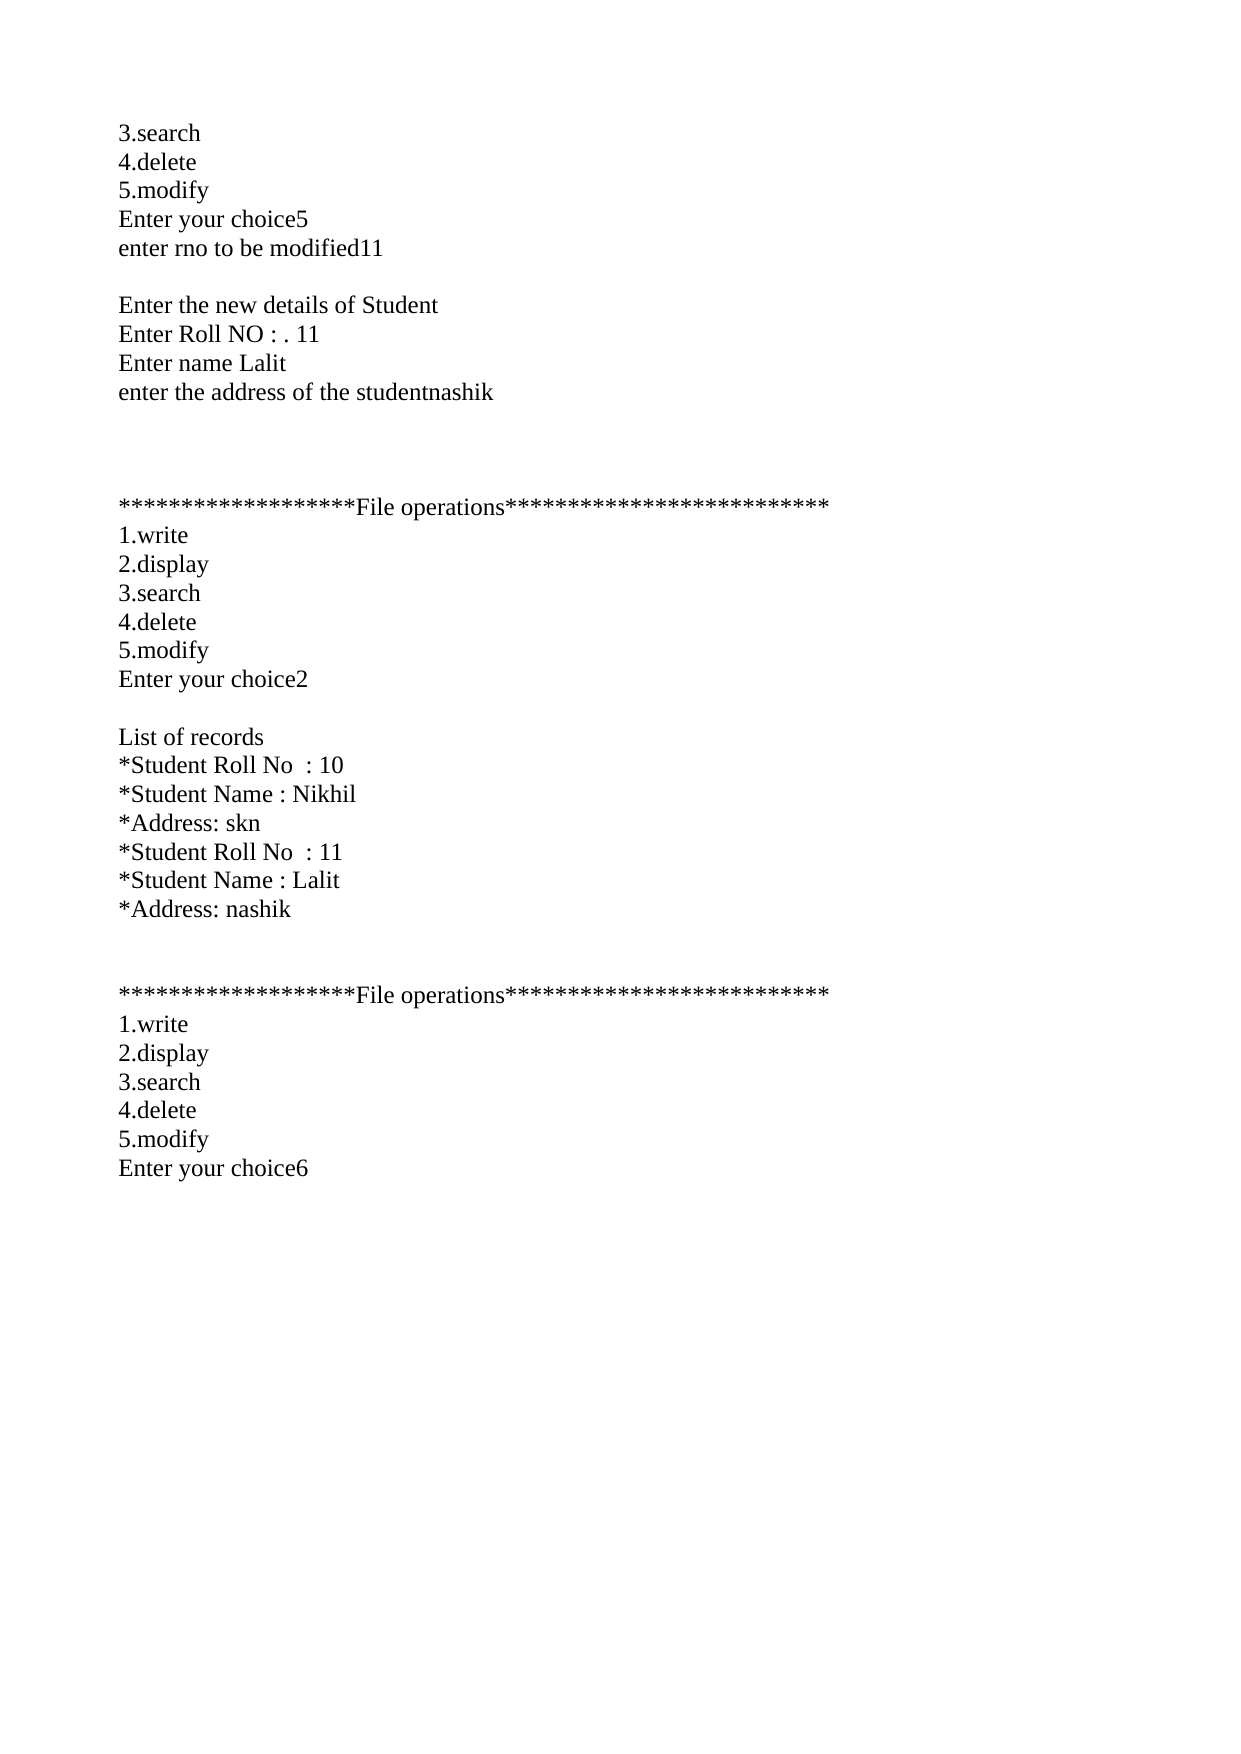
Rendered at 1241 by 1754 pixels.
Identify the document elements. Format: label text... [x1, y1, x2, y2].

text *Student Roll No : 11 [118, 837, 1122, 866]
text enter the address of the studentnashik [118, 377, 1122, 406]
text 4.delete [118, 147, 1122, 176]
text 5.modify [118, 1124, 1122, 1153]
text 4.delete [118, 1096, 1122, 1124]
text Enter your choice5 [118, 204, 1122, 233]
text *Student Name : Lalit [118, 866, 1122, 894]
text List of records [118, 722, 1122, 751]
text *Student Roll No : 10 [118, 751, 1122, 779]
text Enter the new details of Student [118, 291, 1122, 319]
text 4.delete [118, 607, 1122, 636]
text 2.display [118, 1038, 1122, 1067]
text 5.modify [118, 176, 1122, 204]
text 3.search [118, 578, 1122, 607]
text 1.write [118, 521, 1122, 549]
text *Student Name : Nikhil [118, 779, 1122, 808]
text *Address: nashik [118, 894, 1122, 923]
text Enter your choice2 [118, 664, 1122, 693]
text 1.write [118, 1009, 1122, 1038]
text Enter your choice6 [118, 1153, 1122, 1182]
text *******************File operations************************** [118, 981, 1122, 1009]
text 3.search [118, 118, 1122, 147]
text Enter Roll NO : . 11 [118, 319, 1122, 348]
text enter rno to be modified11 [118, 233, 1122, 262]
text 5.modify [118, 636, 1122, 664]
text 2.display [118, 549, 1122, 578]
text Enter name Lalit [118, 348, 1122, 377]
text *Address: skn [118, 808, 1122, 837]
text 3.search [118, 1067, 1122, 1096]
text *******************File operations************************** [118, 492, 1122, 521]
